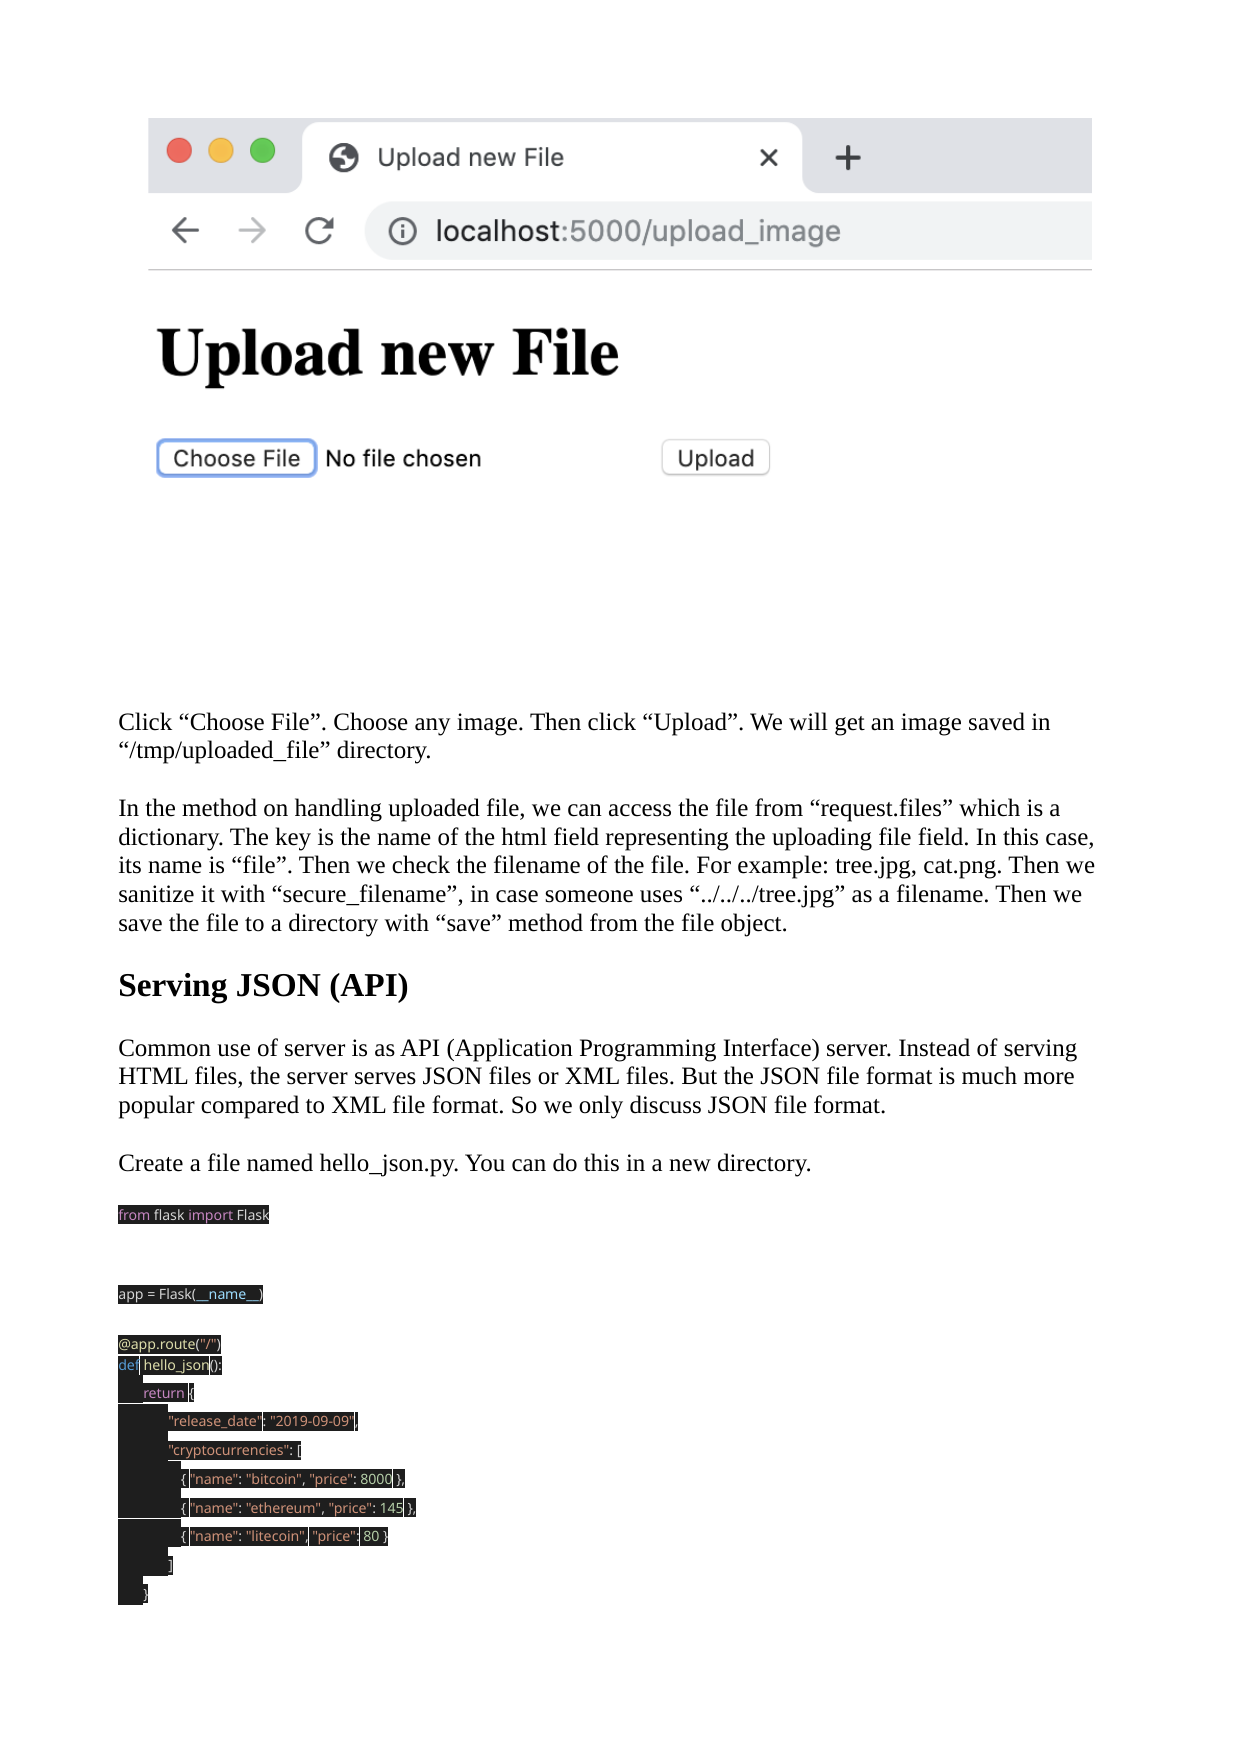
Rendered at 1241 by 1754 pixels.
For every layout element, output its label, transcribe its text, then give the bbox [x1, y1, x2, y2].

text "release_date": "2019-09-09", [118, 1403, 1122, 1432]
text def hello_json(): [118, 1354, 1122, 1375]
text { "name": "ethereum", "price": 145 }, [118, 1490, 1122, 1518]
text { "name": "litecoin", "price": 80 } [118, 1518, 1122, 1547]
picture [148, 118, 1092, 650]
text ] [118, 1547, 1122, 1576]
text Common use of server is as API (Application Programming Interface) server. Instead of serving HTML files, the server serves JSON files or XML files. But the JSON file format is much more popular compared to XML file format. So we only discuss JSON file format. [118, 1033, 1122, 1119]
text "cryptocurrencies": [ [118, 1432, 1122, 1461]
text In the method on handling uploaded file, we can access the file from “request.files” which is a dictionary. The key is the name of the html field representing the uploading file field. In this case, its name is “file”. Then we check the filename of the file. For example: tree.jpg, cat.png. Then we sanitize it with “secure_filename”, in case someone uses “../../../tree.jpg” as a filename. Then we save the file to a directory with “save” method from the file object. [118, 793, 1122, 937]
text Create a file named hello_json.py. You can do this in a new directory. [118, 1148, 1122, 1176]
text Click “Choose File”. Choose any image. Then click “Upload”. We will get an image saved in “/tmp/uploaded_file” directory. [118, 707, 1122, 764]
text { "name": "bitcoin", "price": 8000 }, [118, 1461, 1122, 1490]
text Serving JSON (API) [118, 966, 1122, 1004]
text @app.route("/") [118, 1332, 1122, 1354]
text app = Flask(__name__) [118, 1283, 1122, 1304]
text } [118, 1576, 1122, 1605]
text from flask import Flask [118, 1205, 1122, 1224]
text return { [118, 1375, 1122, 1403]
